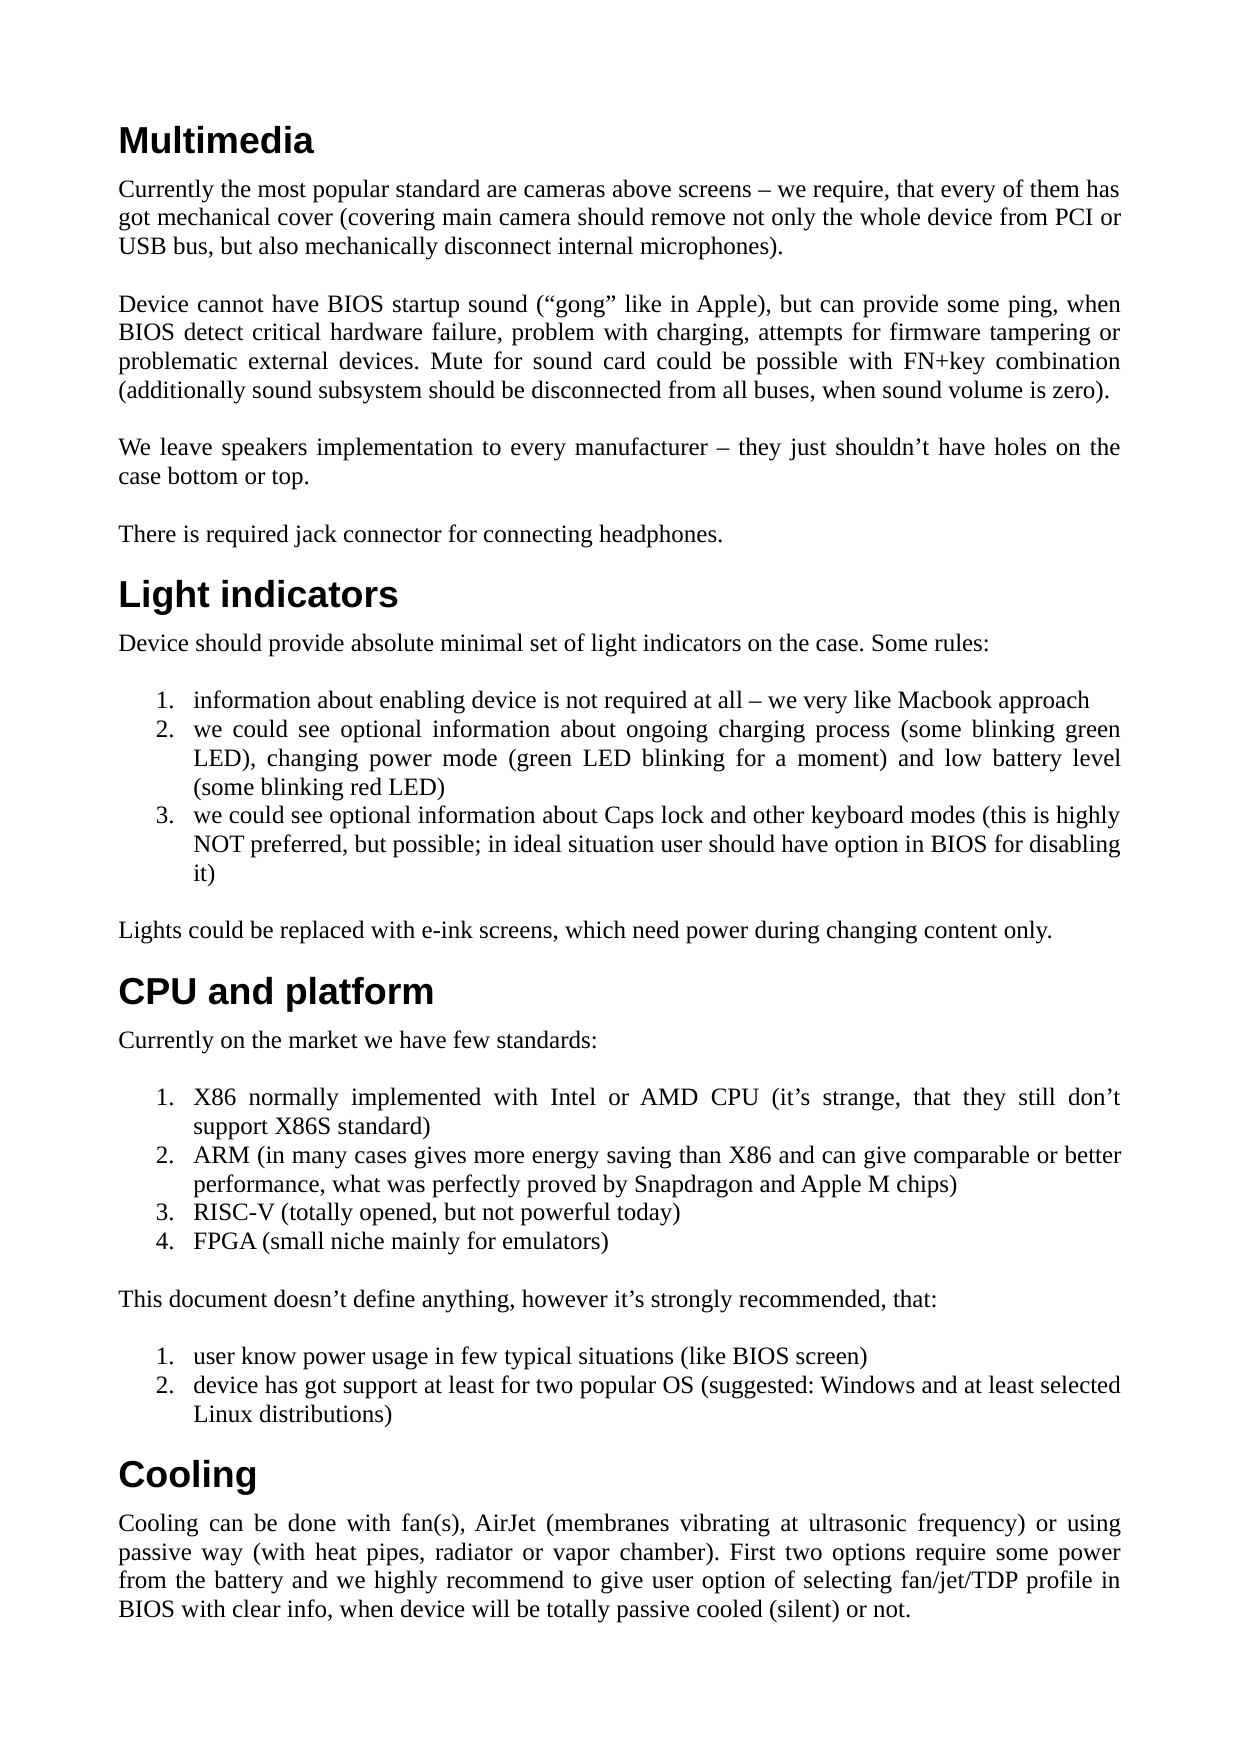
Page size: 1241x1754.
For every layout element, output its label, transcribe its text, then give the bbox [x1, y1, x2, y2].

list RISC-V (totally opened, but not powerful today) [156, 1197, 1122, 1226]
subtitle Light indicators [118, 572, 1122, 616]
list device has got support at least for two popular OS (suggested: Windows and at least selected Linux distributions) [156, 1370, 1122, 1427]
text Currently the most popular standard are cameras above screens – we require, that every of them has got mechanical cover (covering main camera should remove not only the whole device from PCI or USB bus, but also mechanically disconnect internal microphones). [118, 174, 1122, 260]
list information about enabling device is not required at all – we very like Macbook approach [156, 686, 1122, 714]
text There is required jack connector for connecting headphones. [118, 519, 1122, 547]
list FPGA (small niche mainly for emulators) [156, 1226, 1122, 1255]
subtitle CPU and platform [118, 969, 1122, 1012]
subtitle Multimedia [118, 118, 1122, 161]
list X86 normally implemented with Intel or AMD CPU (it’s strange, that they still don’t support X86S standard) [156, 1082, 1122, 1140]
list ARM (in many cases gives more energy saving than X86 and can give comparable or better performance, what was perfectly proved by Snapdragon and Apple M chips) [156, 1140, 1122, 1197]
text This document doesn’t define anything, however it’s strongly recommended, that: [118, 1284, 1122, 1312]
text Device cannot have BIOS startup sound (“gong” like in Apple), but can provide some ping, when BIOS detect critical hardware failure, problem with charging, attempts for firmware tampering or problematic external devices. Mute for sound card could be possible with FN+key combination (additionally sound subsystem should be disconnected from all buses, when sound volume is zero). [118, 289, 1122, 404]
text Currently on the market we have few standards: [118, 1025, 1122, 1054]
list we could see optional information about ongoing charging process (some blinking green LED), changing power mode (green LED blinking for a moment) and low battery level (some blinking red LED) [156, 714, 1122, 801]
list we could see optional information about Caps lock and other keyboard modes (this is highly NOT preferred, but possible; in ideal situation user should have option in BIOS for disabling it) [156, 801, 1122, 887]
text Cooling can be done with fan(s), AirJet (membranes vibrating at ultrasonic frequency) or using passive way (with heat pipes, radiator or vapor chamber). First two options require some power from the battery and we highly recommend to give user option of selecting fan/jet/TDP profile in BIOS with clear info, when device will be totally passive cooled (silent) or not. [118, 1508, 1122, 1623]
text We leave speakers implementation to every manufacturer – they just shouldn’t have holes on the case bottom or top. [118, 432, 1122, 490]
list user know power usage in few typical situations (like BIOS screen) [156, 1341, 1122, 1370]
text Device should provide absolute minimal set of light indicators on the case. Some rules: [118, 628, 1122, 657]
text Lights could be replaced with e-ink screens, which need power during changing content only. [118, 916, 1122, 944]
subtitle Cooling [118, 1452, 1122, 1496]
